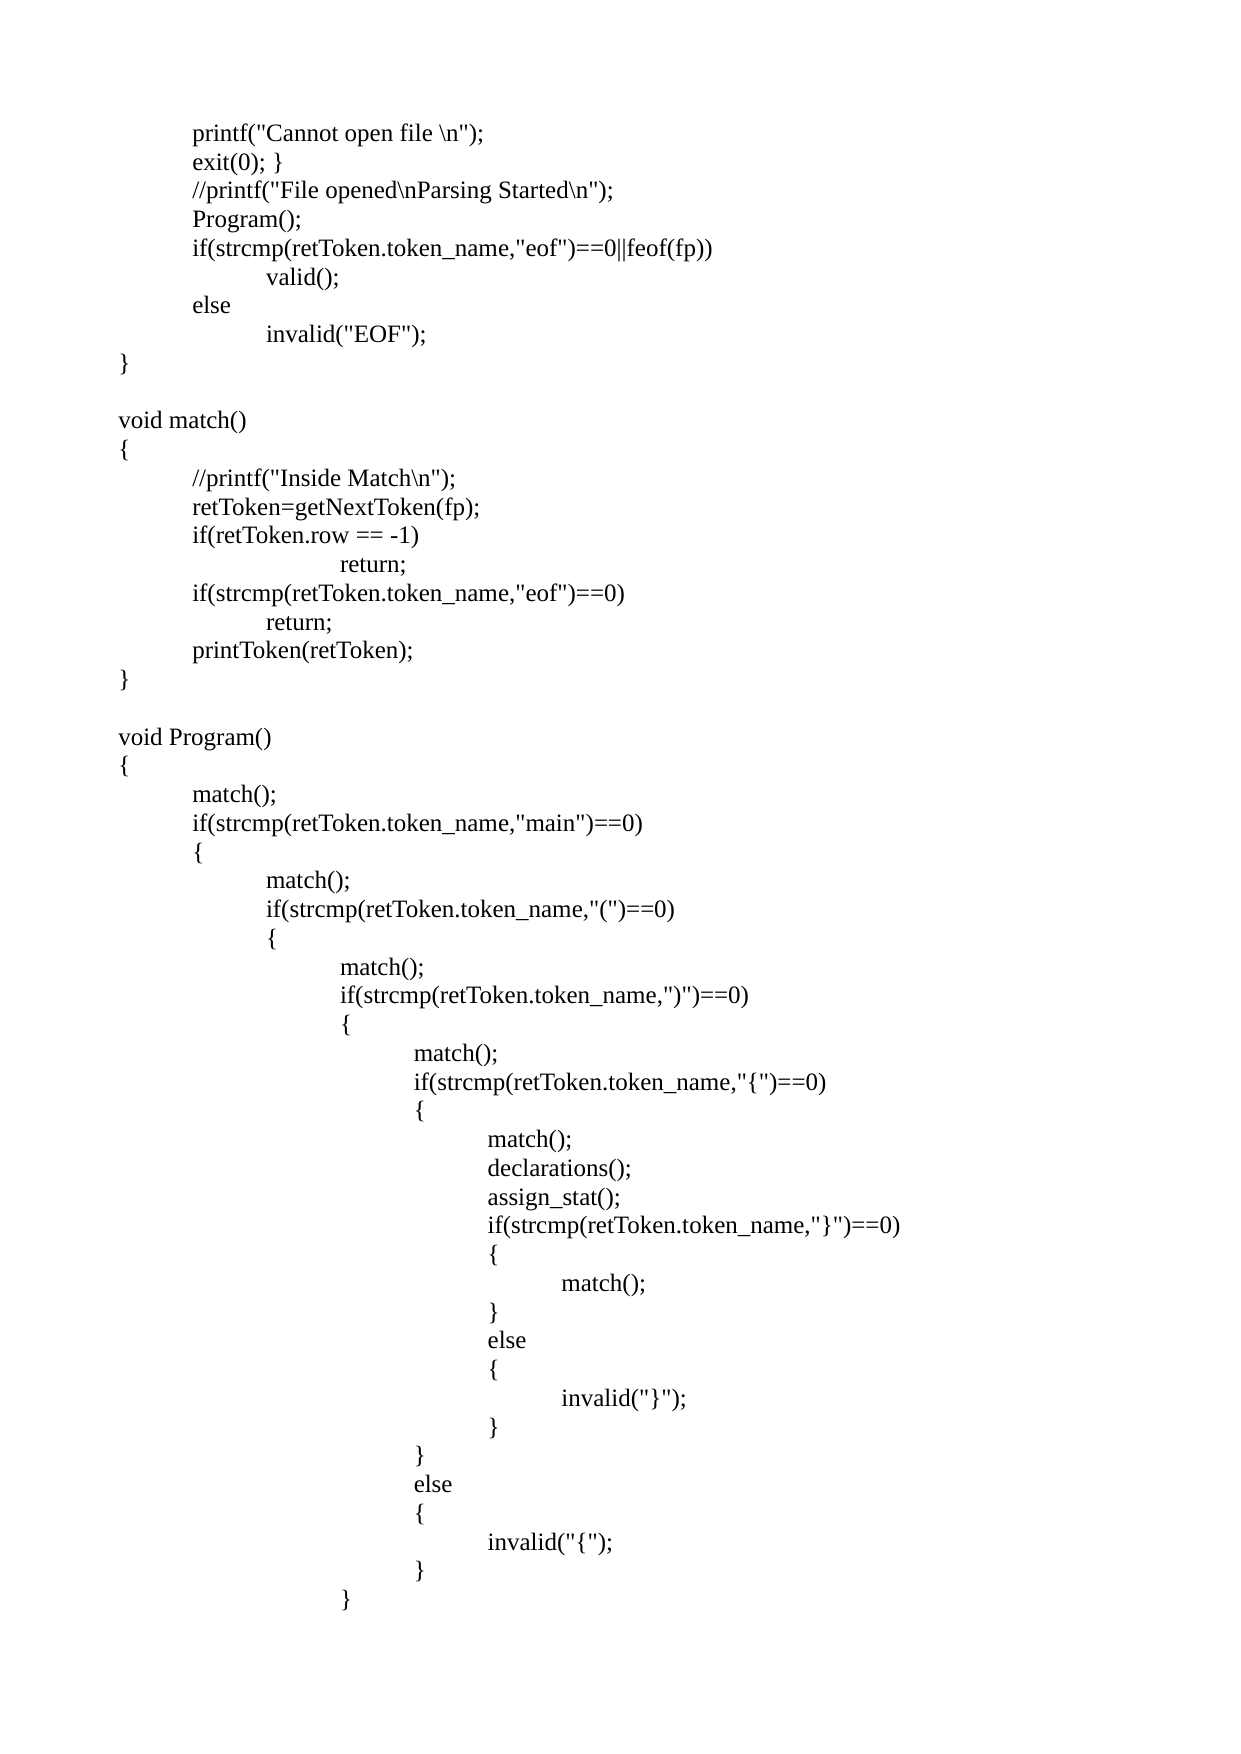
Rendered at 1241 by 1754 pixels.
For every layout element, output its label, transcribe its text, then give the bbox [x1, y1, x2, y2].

text if(retToken.row == -1) [118, 521, 1122, 549]
text if(strcmp(retToken.token_name,"}")==0) [118, 1211, 1122, 1239]
text exit(0); } [118, 147, 1122, 176]
text invalid("EOF"); [118, 319, 1122, 348]
text if(strcmp(retToken.token_name,"{")==0) [118, 1067, 1122, 1096]
text match(); [118, 952, 1122, 981]
text if(strcmp(retToken.token_name,"main")==0) [118, 808, 1122, 837]
text } [118, 1441, 1122, 1469]
text } [118, 1556, 1122, 1584]
text { [118, 751, 1122, 779]
text invalid("}"); [118, 1383, 1122, 1412]
text //printf("File opened\nParsing Started\n"); [118, 176, 1122, 204]
text if(strcmp(retToken.token_name,"eof")==0) [118, 578, 1122, 607]
text { [118, 1354, 1122, 1383]
text void match() [118, 406, 1122, 434]
text match(); [118, 1124, 1122, 1153]
text match(); [118, 1268, 1122, 1297]
text Program(); [118, 204, 1122, 233]
text { [118, 1498, 1122, 1527]
text printf("Cannot open file \n"); [118, 118, 1122, 147]
text } [118, 1584, 1122, 1613]
text match(); [118, 866, 1122, 894]
text { [118, 923, 1122, 952]
text if(strcmp(retToken.token_name,")")==0) [118, 981, 1122, 1009]
text return; [118, 607, 1122, 636]
text { [118, 1096, 1122, 1124]
text else [118, 1326, 1122, 1354]
text //printf("Inside Match\n"); [118, 463, 1122, 492]
text if(strcmp(retToken.token_name,"eof")==0||feof(fp)) [118, 233, 1122, 262]
text match(); [118, 1038, 1122, 1067]
text return; [118, 549, 1122, 578]
text { [118, 434, 1122, 463]
text printToken(retToken); [118, 636, 1122, 664]
text if(strcmp(retToken.token_name,"(")==0) [118, 894, 1122, 923]
text void Program() [118, 722, 1122, 751]
text } [118, 1297, 1122, 1326]
text { [118, 1239, 1122, 1268]
text match(); [118, 779, 1122, 808]
text invalid("{"); [118, 1527, 1122, 1556]
text else [118, 291, 1122, 319]
text } [118, 664, 1122, 693]
text declarations(); [118, 1153, 1122, 1182]
text retToken=getNextToken(fp); [118, 492, 1122, 521]
text { [118, 1009, 1122, 1038]
text else [118, 1469, 1122, 1498]
text { [118, 837, 1122, 866]
text valid(); [118, 262, 1122, 291]
text } [118, 348, 1122, 377]
text } [118, 1412, 1122, 1441]
text assign_stat(); [118, 1182, 1122, 1211]
